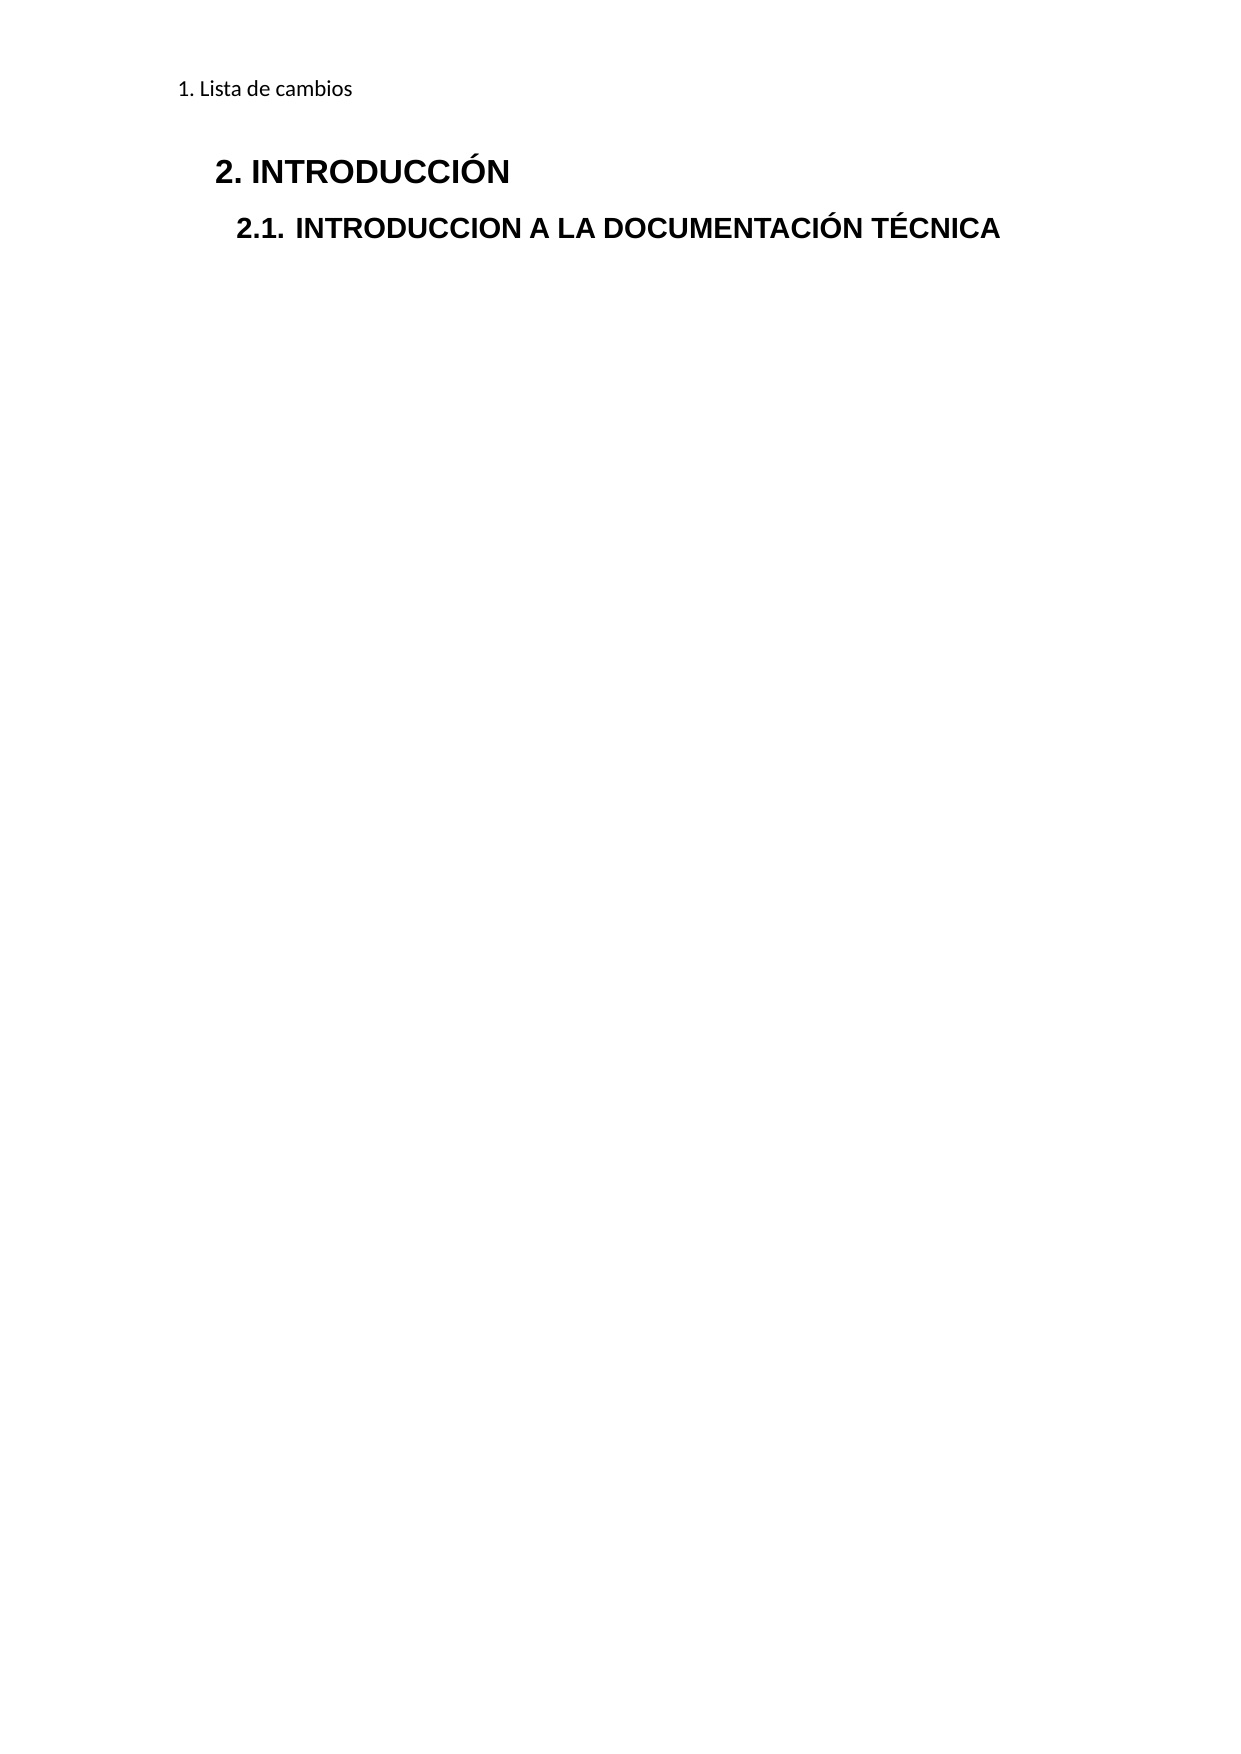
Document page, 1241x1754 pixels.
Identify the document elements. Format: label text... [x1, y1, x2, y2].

subtitle Introducción [215, 152, 1063, 190]
subtitle Introduccion a la documentación técnica [236, 211, 1063, 245]
